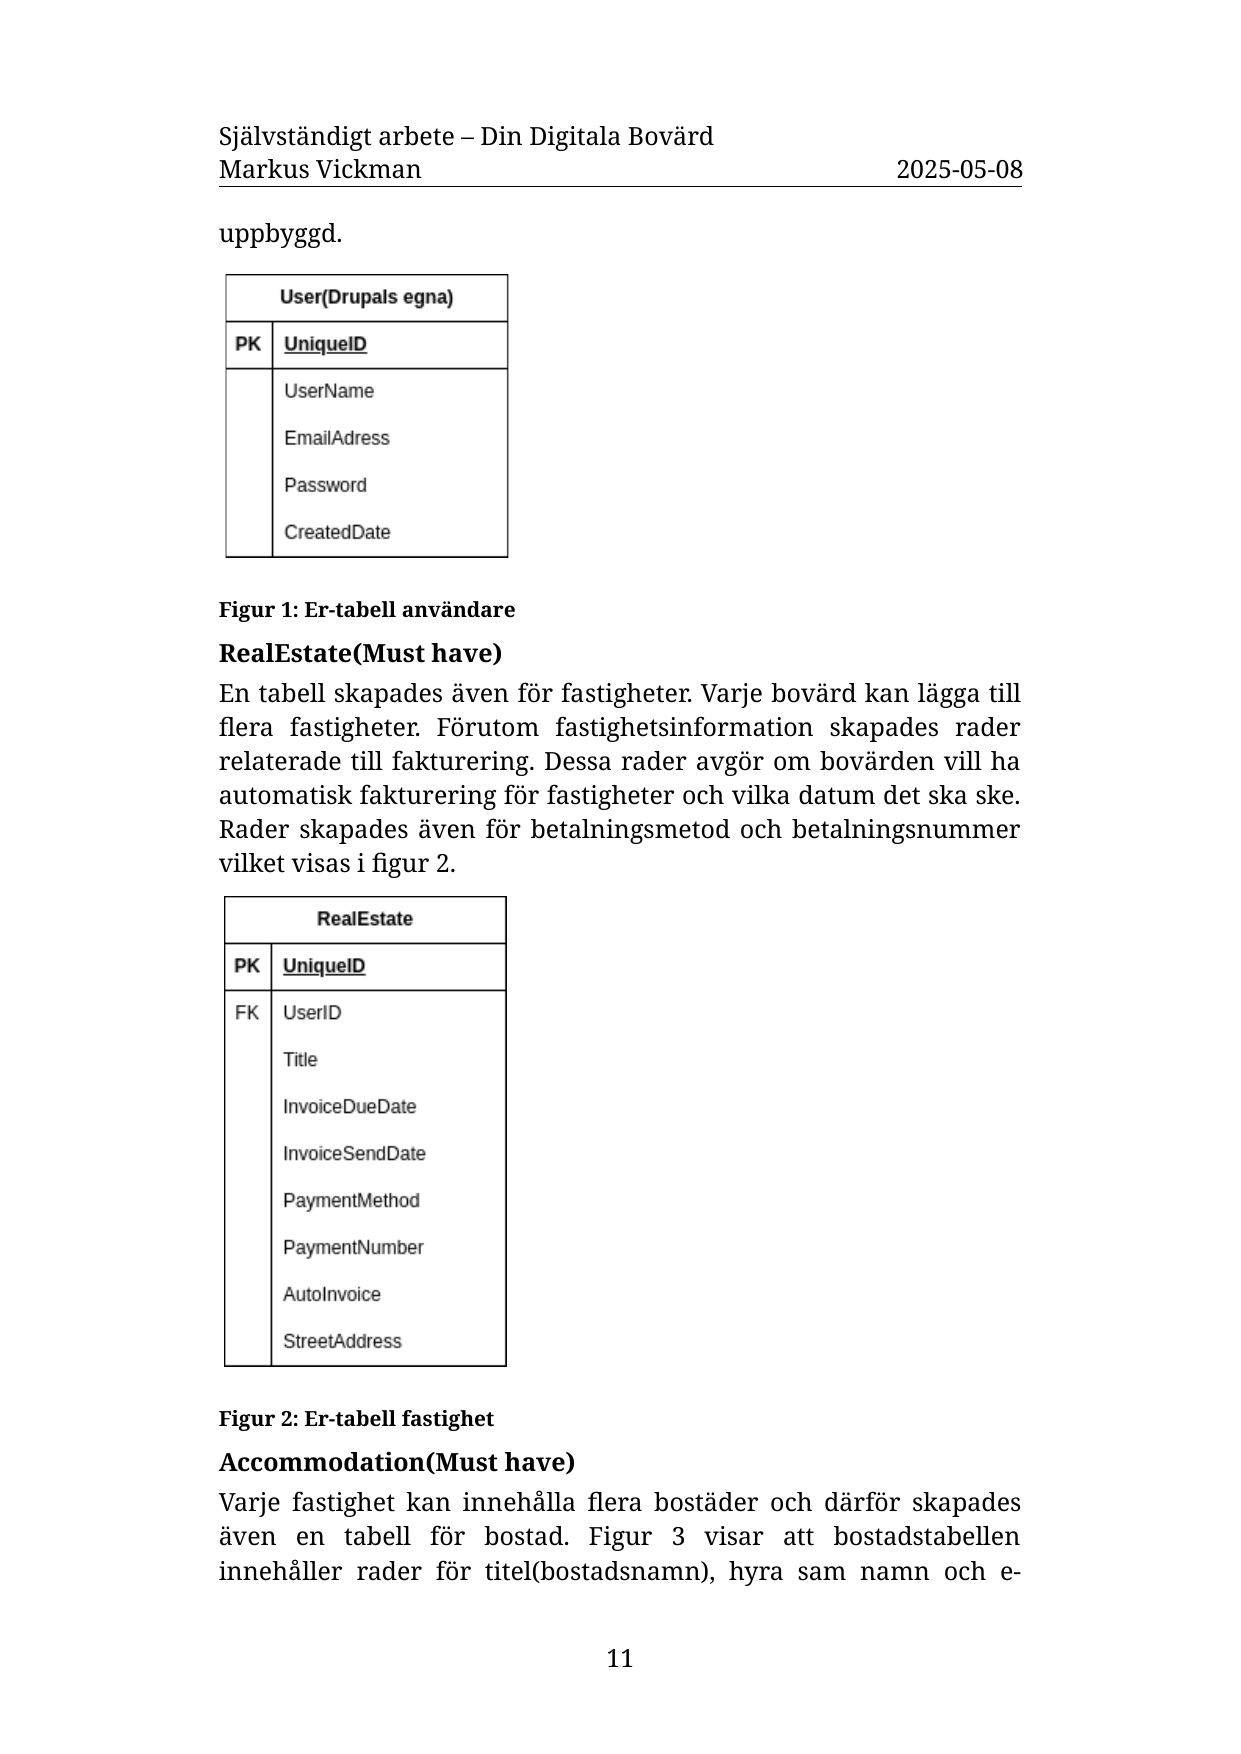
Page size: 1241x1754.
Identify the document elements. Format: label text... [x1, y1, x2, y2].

text Figur 2: Er-tabell fastighet [218, 917, 1022, 1432]
picture [225, 274, 509, 558]
text uppbyggd. [218, 216, 1022, 250]
text Accommodation(Must have) [218, 1445, 1022, 1479]
picture [224, 896, 507, 1367]
text Figur 1: Er-tabell användare [218, 287, 1022, 623]
text En tabell skapades även för fastigheter. Varje bovärd kan lägga till flera fastigheter. Förutom fastighetsinformation skapades rader relaterade till fakturering. Dessa rader avgör om bovärden vill ha automatisk fakturering för fastigheter och vilka datum det ska ske. Rader skapades även för betalningsmetod och betalningsnummer vilket visas i figur 2. [218, 676, 1022, 880]
text RealEstate(Must have) [218, 636, 1022, 670]
text Varje fastighet kan innehålla flera bostäder och därför skapades även en tabell för bostad. Figur 3 visar att bostadstabellen innehåller rader för titel(bostadsnamn), hyra sam namn och e- [218, 1485, 1022, 1587]
